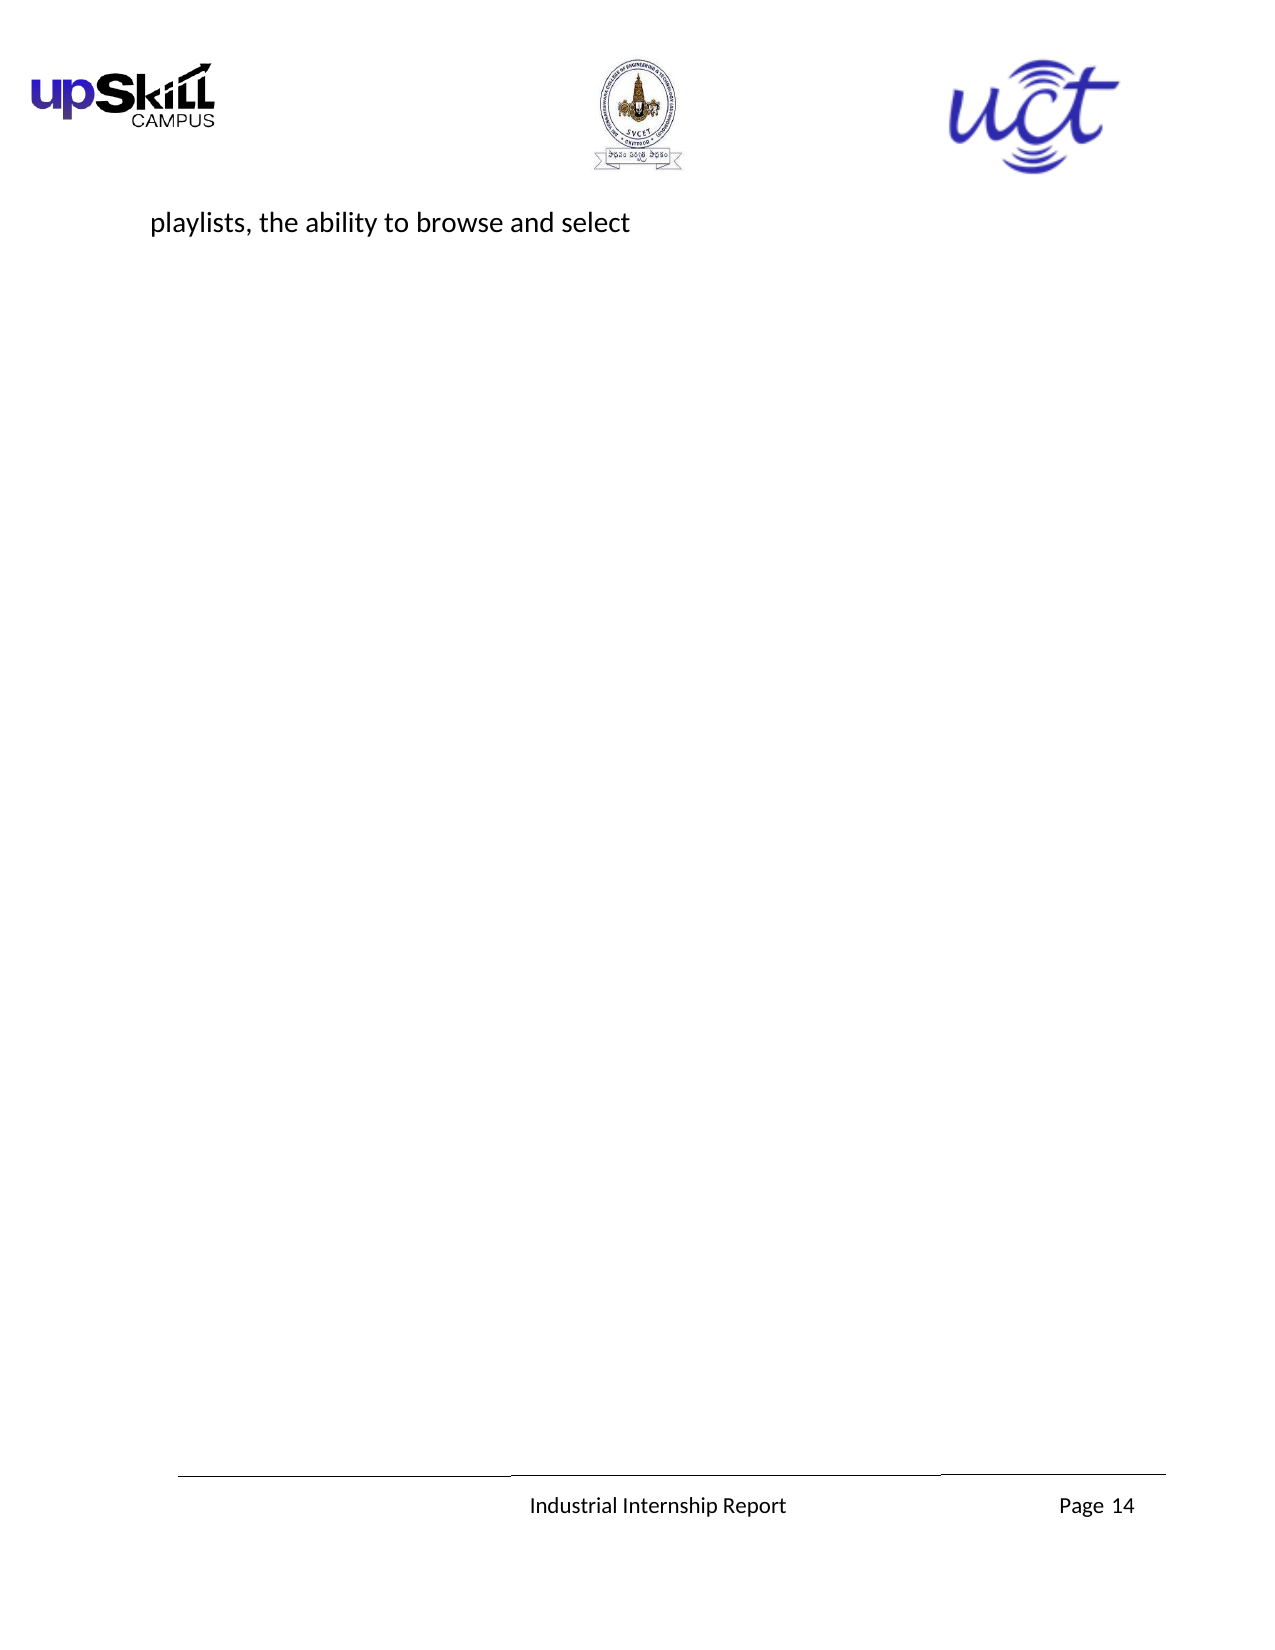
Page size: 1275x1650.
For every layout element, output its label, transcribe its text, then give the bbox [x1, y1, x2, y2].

text playlists, the ability to browse and select [150, 204, 1127, 239]
